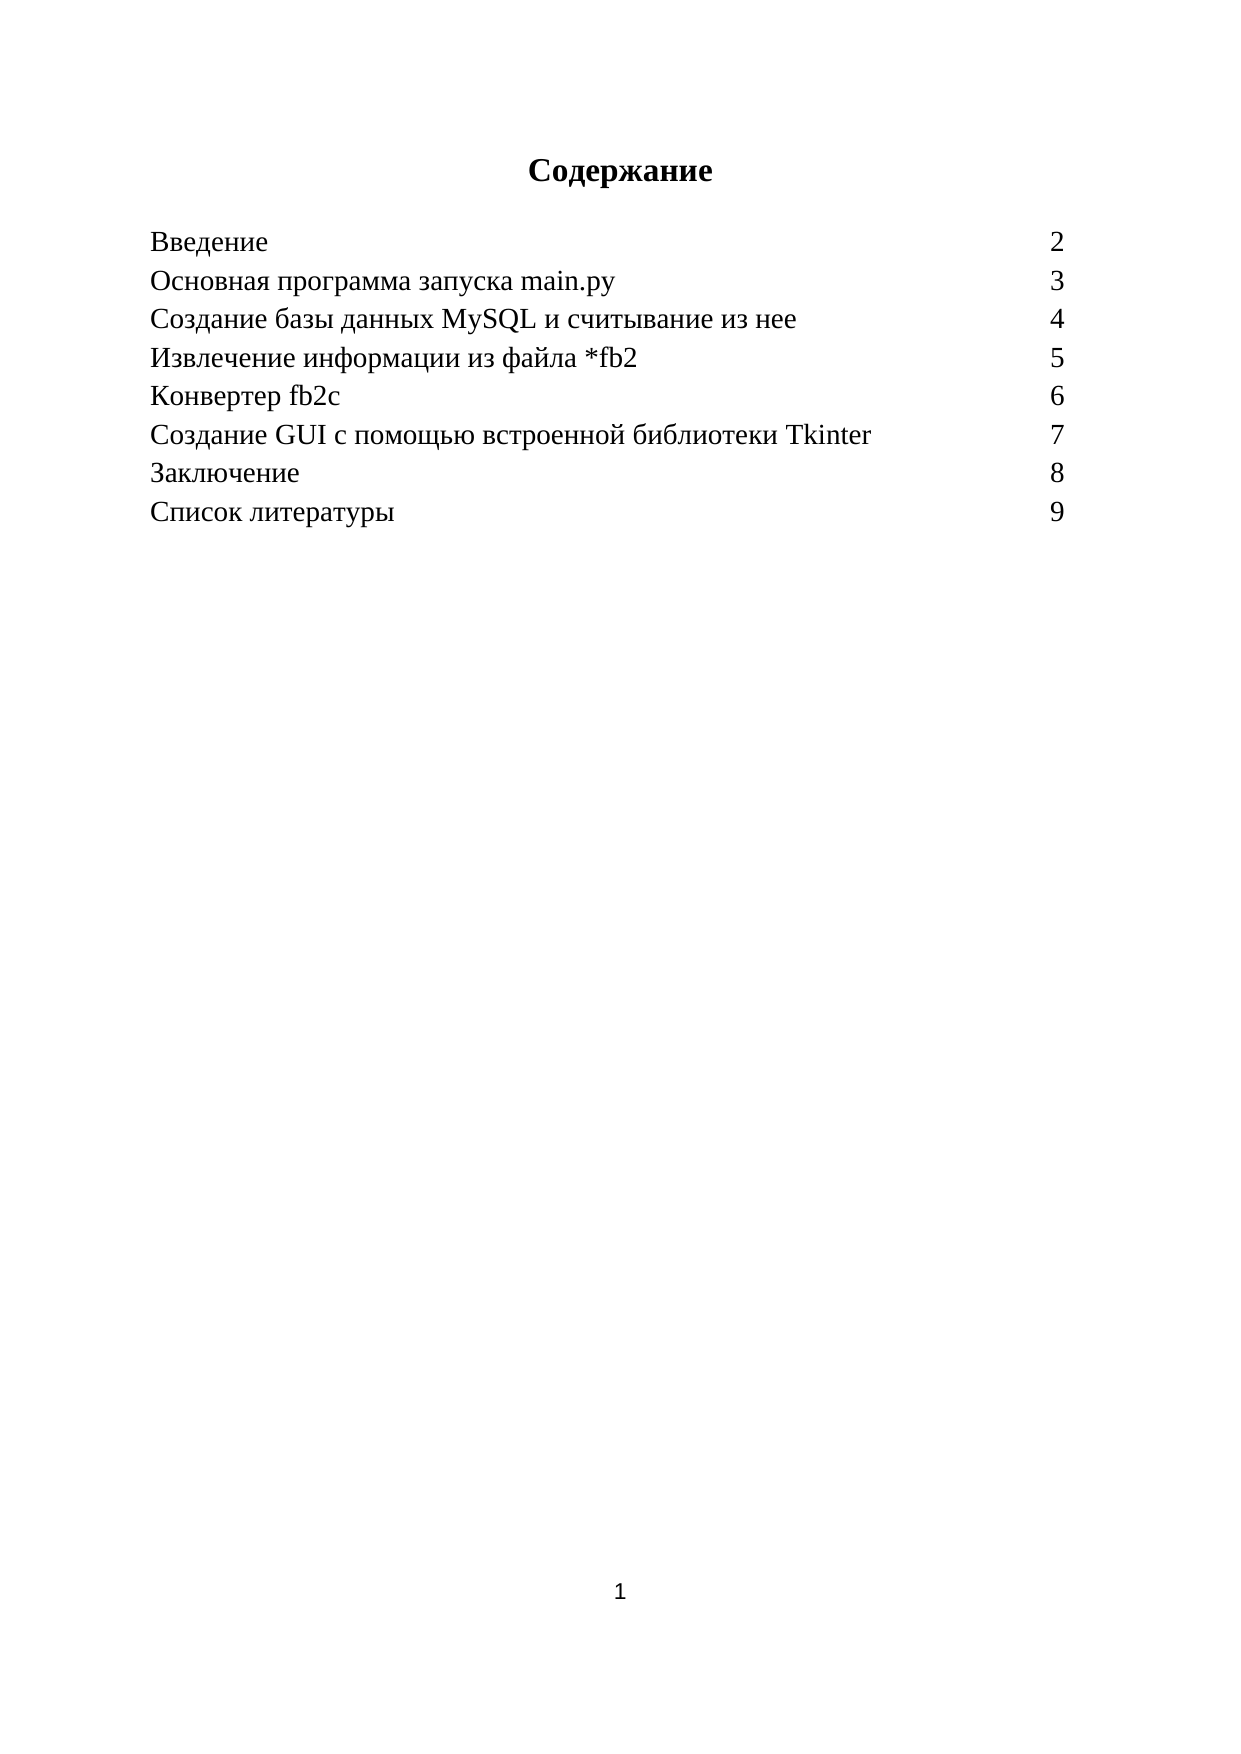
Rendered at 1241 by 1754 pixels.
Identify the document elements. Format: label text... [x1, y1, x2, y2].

text Содержание [150, 150, 1090, 188]
text Список литературы 9 [150, 494, 1090, 528]
text Основная программа запуска main.py 3 [150, 263, 1090, 296]
text Создание базы данных MySQL и считывание из нее 4 [150, 301, 1090, 335]
text Введение 2 [150, 224, 1090, 258]
text Создание GUI с помощью встроенной библиотеки Tkinter 7 [150, 417, 1090, 451]
text Извлечение информации из файла *fb2 5 [150, 340, 1090, 373]
text Конвертер fb2c 6 [150, 378, 1090, 412]
text Заключение 8 [150, 456, 1090, 489]
